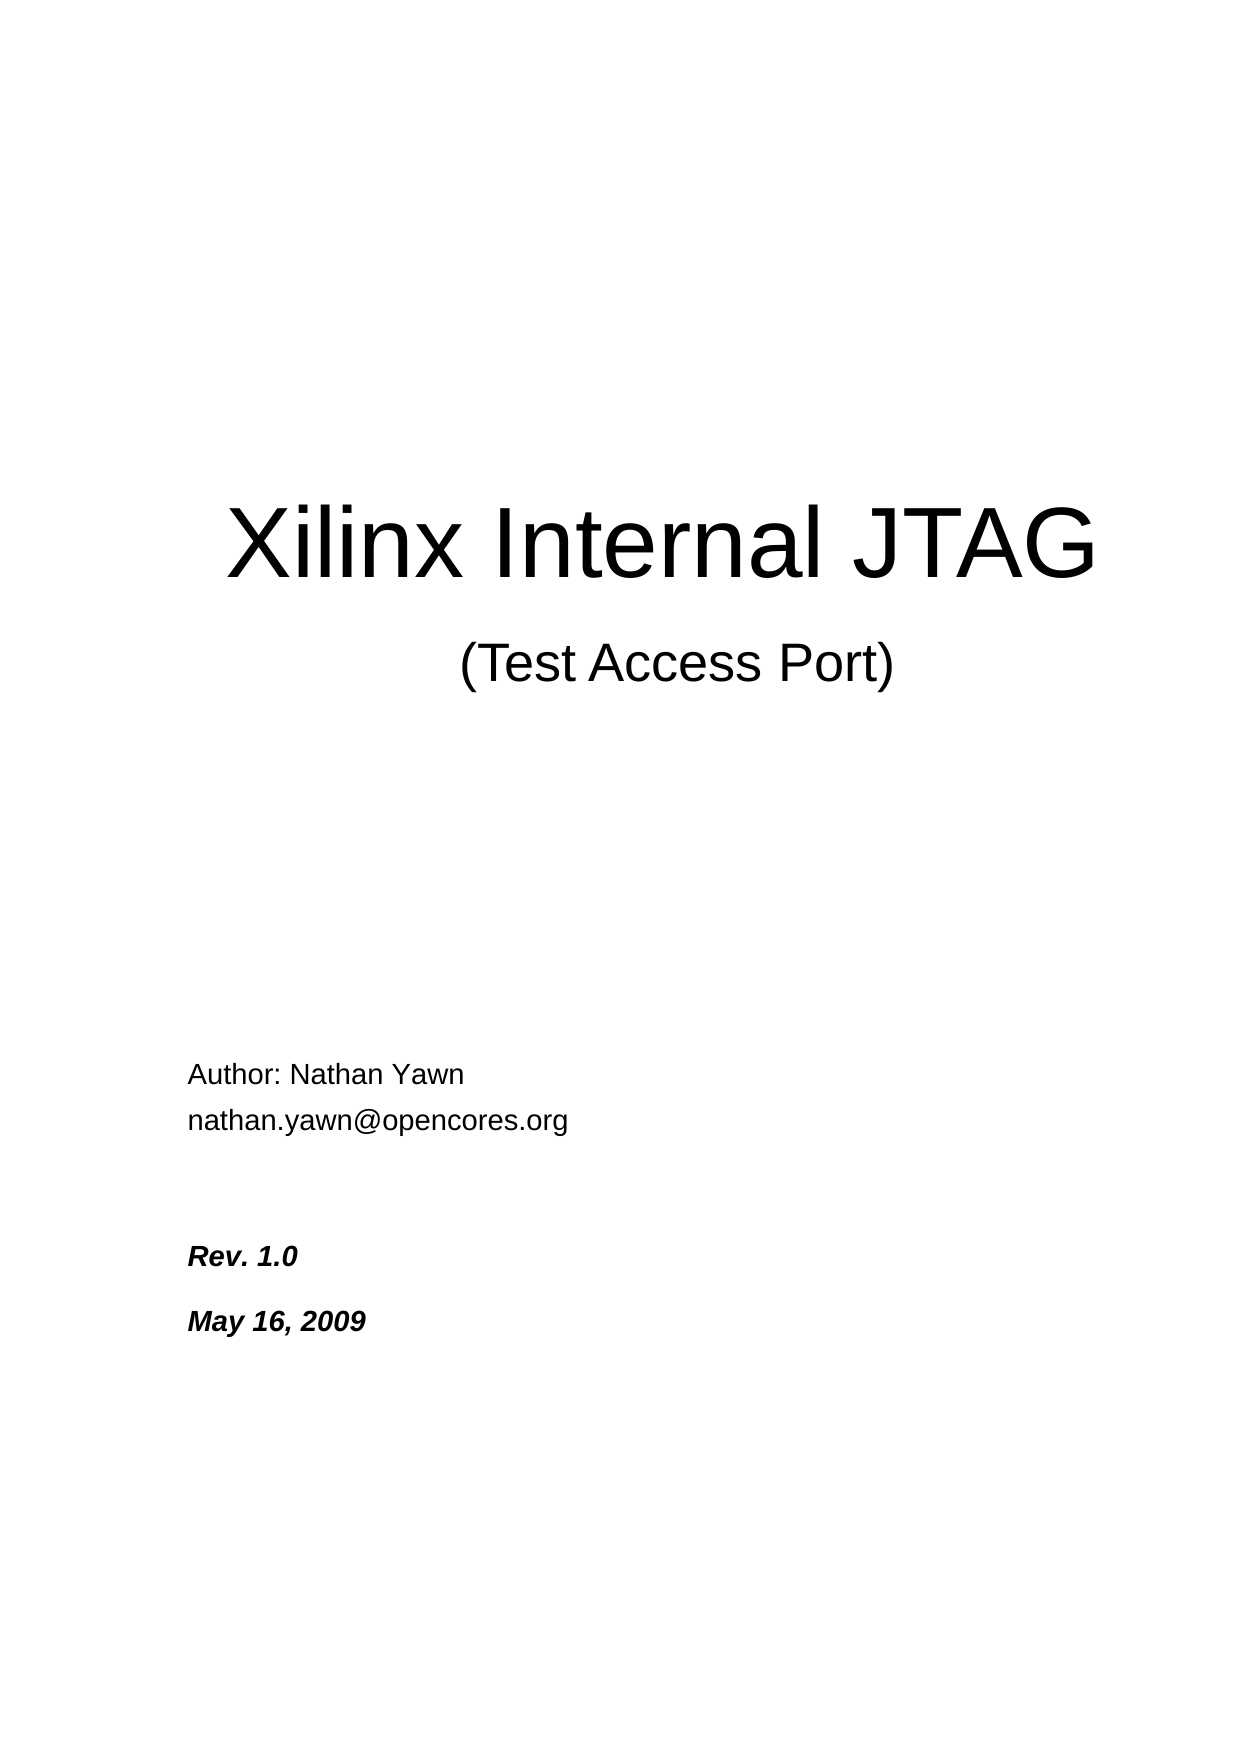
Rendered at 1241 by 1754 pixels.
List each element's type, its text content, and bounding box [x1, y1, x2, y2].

text nathan.yawn@opencores.org [187, 1103, 1167, 1137]
subtitle May 16, 2009 [187, 1304, 1167, 1337]
title (Test Access Port) [187, 630, 1167, 692]
subtitle Rev. 1.0 [187, 1239, 1167, 1272]
text Author: Nathan Yawn [187, 1057, 1167, 1091]
title Xilinx Internal JTAG [187, 484, 1167, 599]
